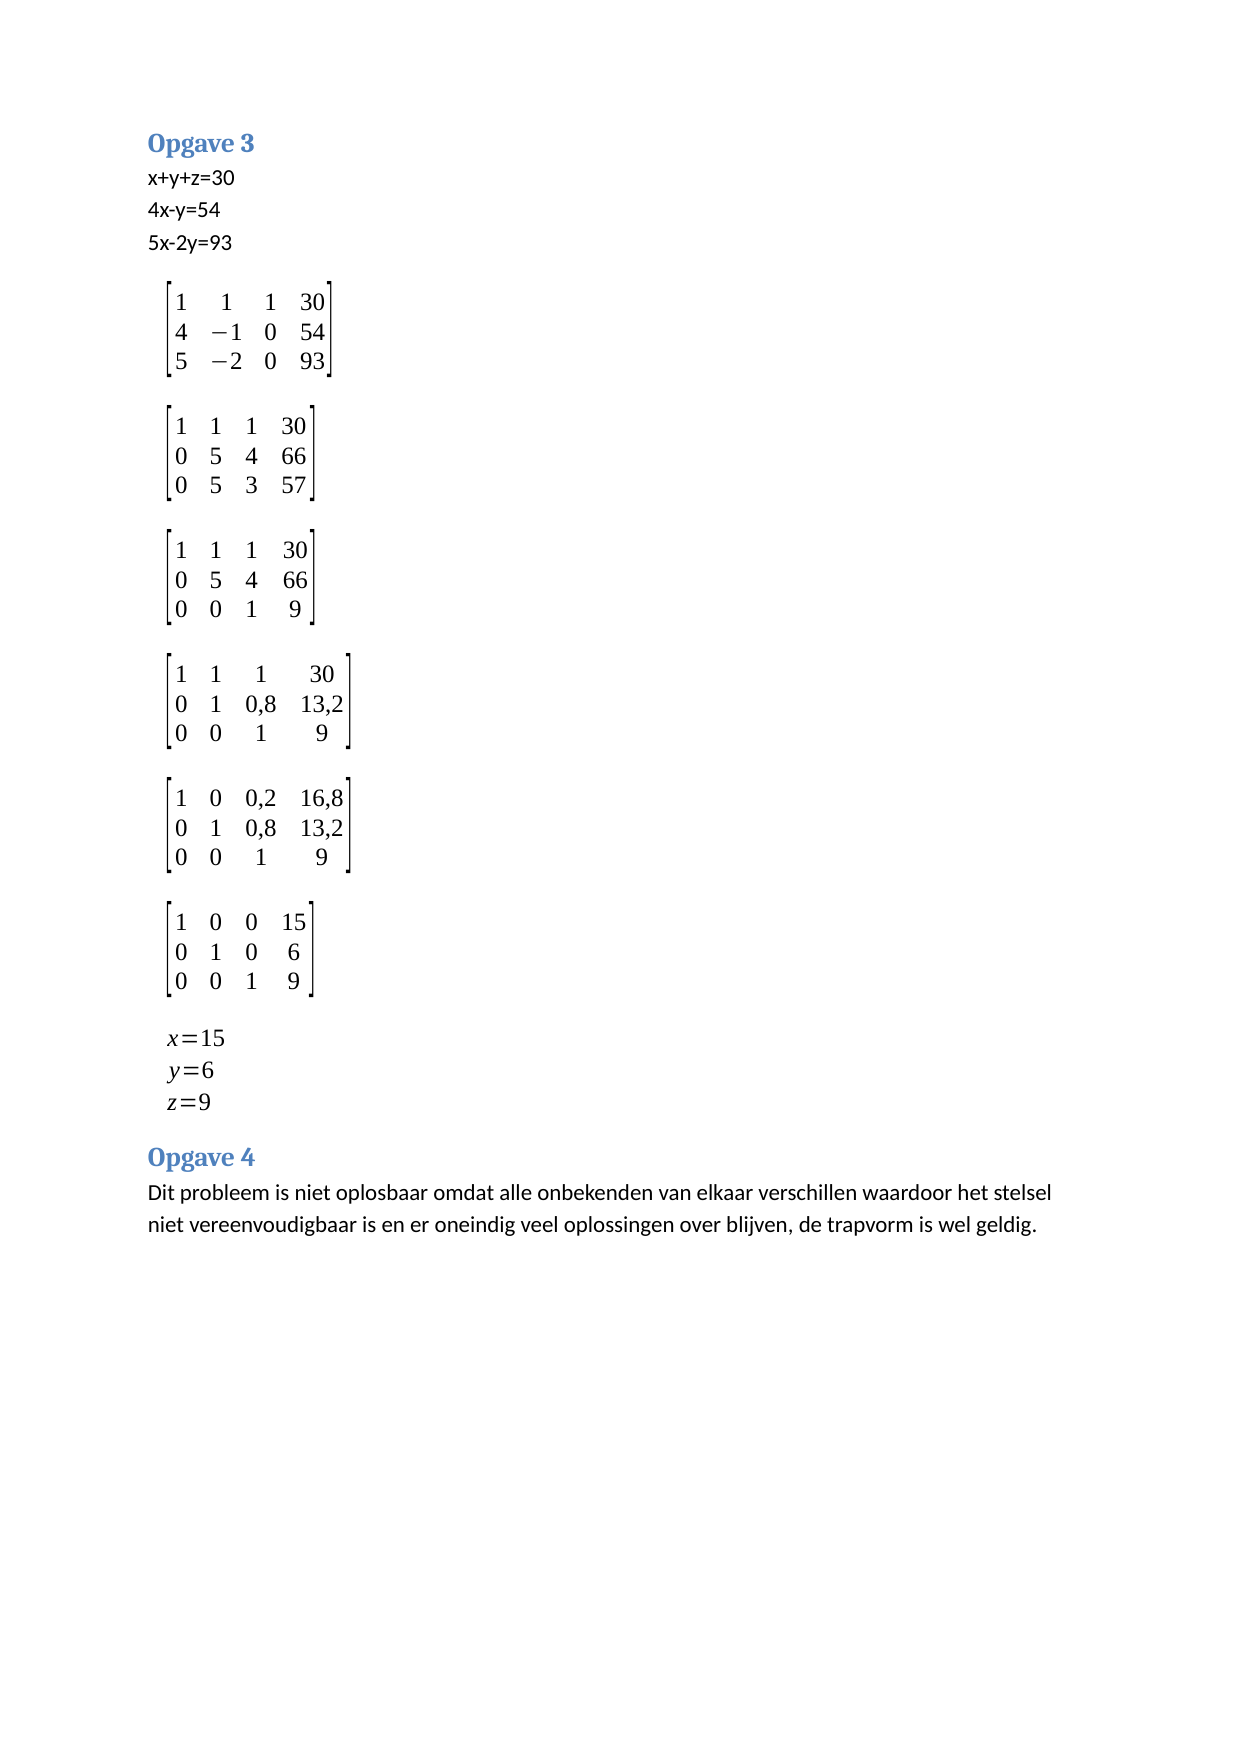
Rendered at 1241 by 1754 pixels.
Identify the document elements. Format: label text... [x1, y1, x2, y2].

subtitle Opgave 3 [148, 128, 1093, 159]
text x+y+z=30 4x-y=54 5x-2y=93 [148, 163, 1093, 256]
text Dit probleem is niet oplosbaar omdat alle onbekenden van elkaar verschillen waardoor het stelsel niet vereenvoudigbaar is en er oneindig veel oplossingen over blijven, de trapvorm is wel geldig. [148, 1178, 1093, 1238]
subtitle Opgave 4 [148, 1142, 1093, 1173]
